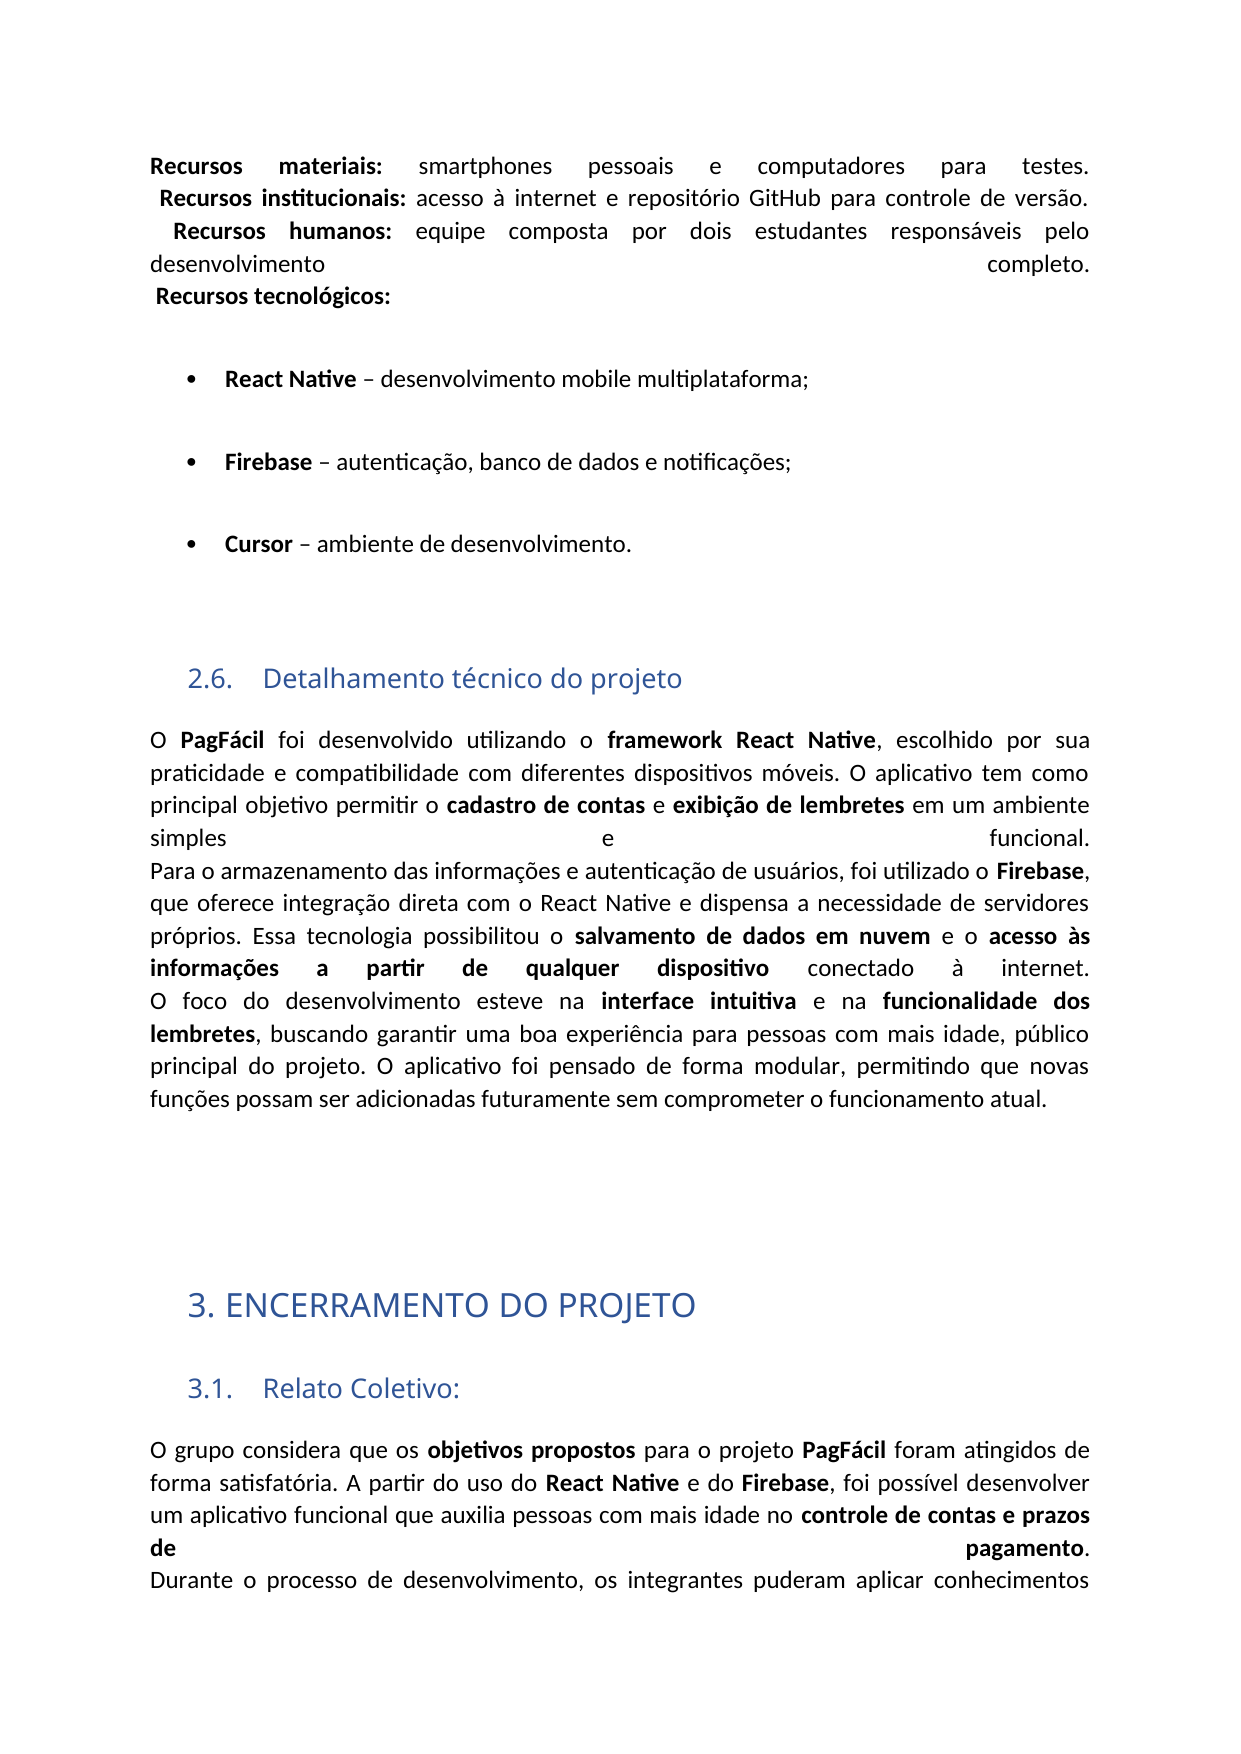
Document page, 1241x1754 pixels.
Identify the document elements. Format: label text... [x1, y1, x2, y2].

list ENCERRAMENTO DO PROJETO [187, 1282, 1090, 1328]
list Firebase – autenticação, banco de dados e notificações; [187, 446, 1090, 476]
list React Native – desenvolvimento mobile multiplataforma; [187, 363, 1090, 393]
list Relato Coletivo: [187, 1370, 1090, 1407]
text O grupo considera que os objetivos propostos para o projeto PagFácil foram atingidos de forma satisfatória. A partir do uso do React Native e do Firebase, foi possível desenvolver um aplicativo funcional que auxilia pessoas com mais idade no controle de contas e prazos de pagamento. Durante o processo de desenvolvimento, os integrantes puderam aplicar conhecimentos [150, 1434, 1090, 1595]
text Recursos materiais: smartphones pessoais e computadores para testes. Recursos institucionais: acesso à internet e repositório GitHub para controle de versão. Recursos humanos: equipe composta por dois estudantes responsáveis pelo desenvolvimento completo. Recursos tecnológicos: [150, 150, 1090, 311]
list Detalhamento técnico do projeto [187, 660, 1090, 697]
list Cursor – ambiente de desenvolvimento. [187, 528, 1090, 559]
text O PagFácil foi desenvolvido utilizando o framework React Native, escolhido por sua praticidade e compatibilidade com diferentes dispositivos móveis. O aplicativo tem como principal objetivo permitir o cadastro de contas e exibição de lembretes em um ambiente simples e funcional. Para o armazenamento das informações e autenticação de usuários, foi utilizado o Firebase, que oferece integração direta com o React Native e dispensa a necessidade de servidores próprios. Essa tecnologia possibilitou o salvamento de dados em nuvem e o acesso às informações a partir de qualquer dispositivo conectado à internet. O foco do desenvolvimento esteve na interface intuitiva e na funcionalidade dos lembretes, buscando garantir uma boa experiência para pessoas com mais idade, público principal do projeto. O aplicativo foi pensado de forma modular, permitindo que novas funções possam ser adicionadas futuramente sem comprometer o funcionamento atual. [150, 724, 1090, 1113]
